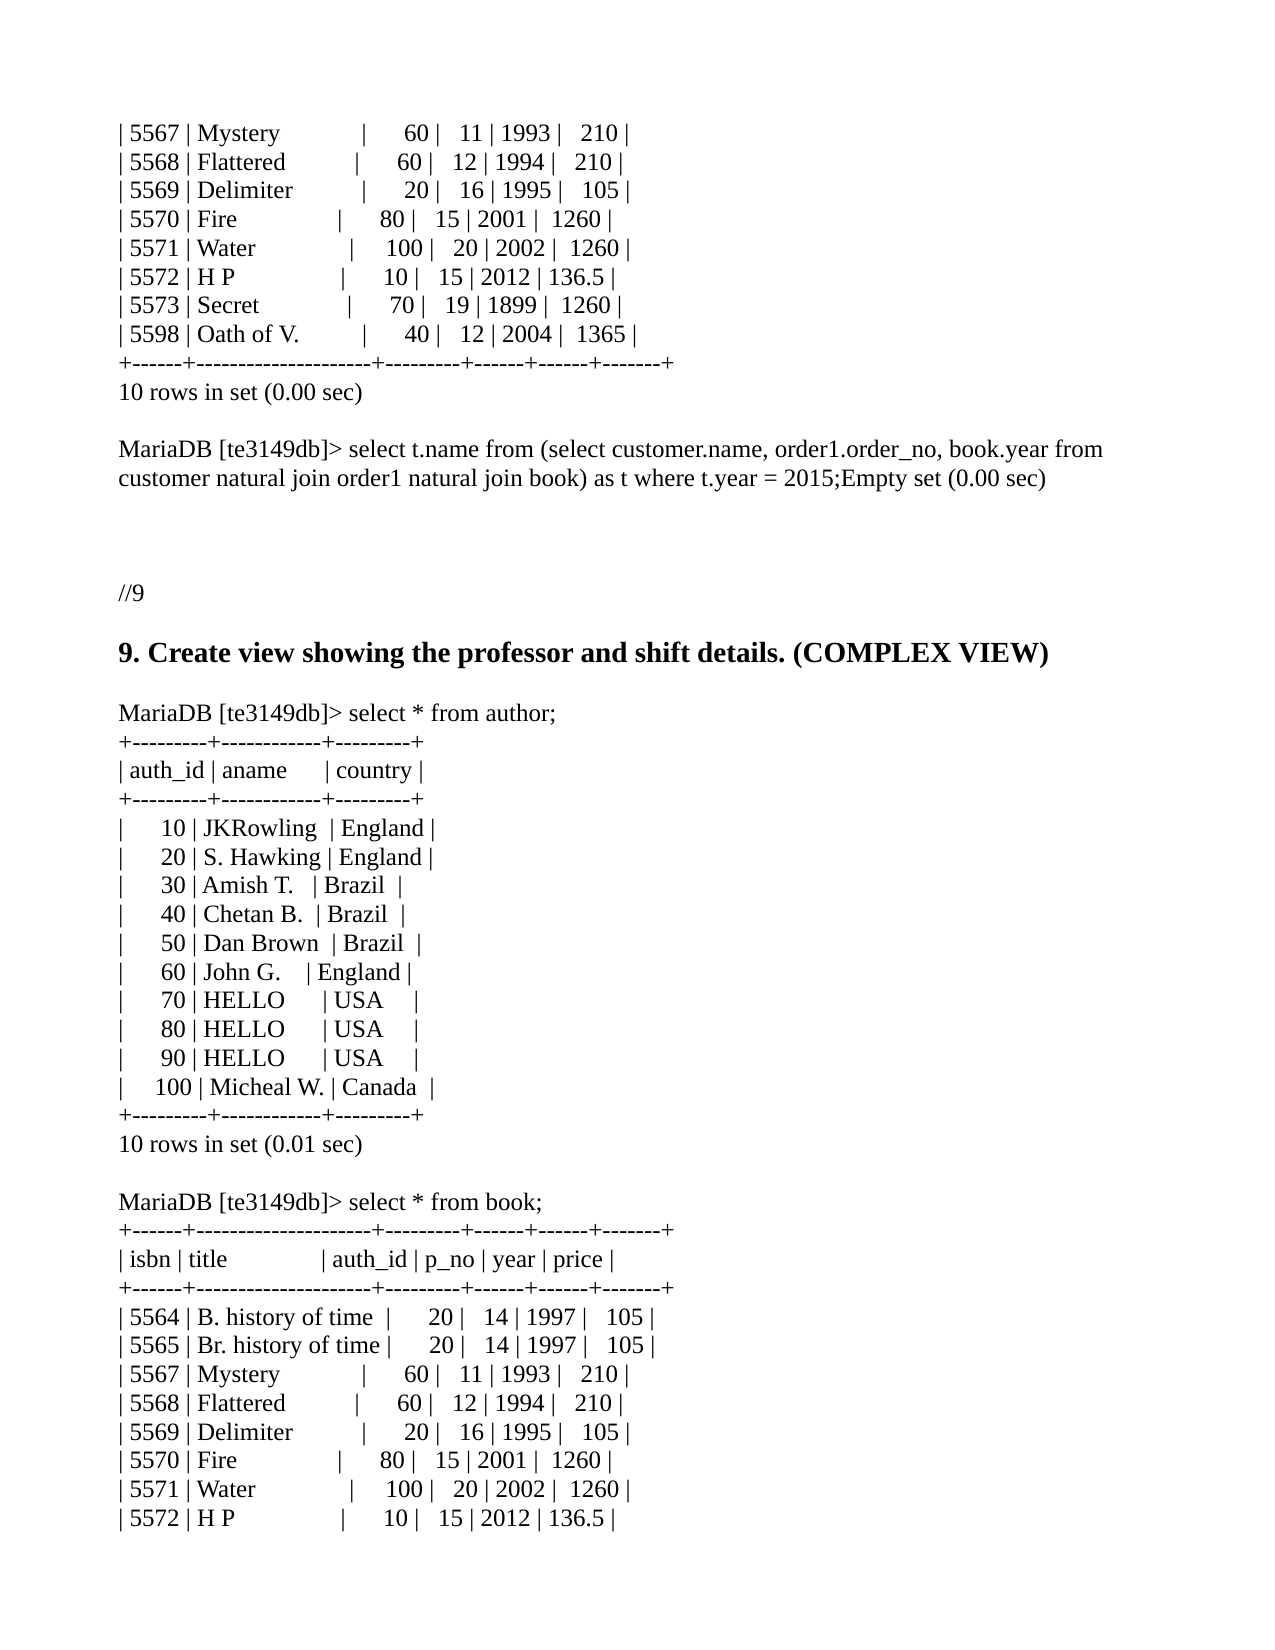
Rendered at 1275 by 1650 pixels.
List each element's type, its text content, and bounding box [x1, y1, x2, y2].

text | 5572 | H P | 10 | 15 | 2012 | 136.5 | [118, 1503, 1157, 1532]
text | 60 | John G. | England | [118, 957, 1157, 985]
text | auth_id | aname | country | [118, 755, 1157, 784]
text | 5570 | Fire | 80 | 15 | 2001 | 1260 | [118, 1445, 1157, 1474]
text +---------+------------+---------+ [118, 784, 1157, 813]
text MariaDB [te3149db]> select * from book; [118, 1187, 1157, 1215]
text | 10 | JKRowling | England | [118, 813, 1157, 842]
text | 70 | HELLO | USA | [118, 985, 1157, 1014]
text //9 [118, 578, 1157, 607]
text | 50 | Dan Brown | Brazil | [118, 928, 1157, 957]
text | 5565 | Br. history of time | 20 | 14 | 1997 | 105 | [118, 1330, 1157, 1359]
text | 5571 | Water | 100 | 20 | 2002 | 1260 | [118, 1474, 1157, 1503]
text | 5572 | H P | 10 | 15 | 2012 | 136.5 | [118, 262, 1157, 291]
text MariaDB [te3149db]> select * from author; [118, 698, 1157, 727]
text | 5568 | Flattered | 60 | 12 | 1994 | 210 | [118, 147, 1157, 176]
text | 5567 | Mystery | 60 | 11 | 1993 | 210 | [118, 118, 1157, 147]
text | 5573 | Secret | 70 | 19 | 1899 | 1260 | [118, 291, 1157, 319]
text | 100 | Micheal W. | Canada | [118, 1072, 1157, 1100]
text | 5567 | Mystery | 60 | 11 | 1993 | 210 | [118, 1359, 1157, 1388]
text | 5598 | Oath of V. | 40 | 12 | 2004 | 1365 | [118, 319, 1157, 348]
text 10 rows in set (0.00 sec) [118, 377, 1157, 406]
text | 5569 | Delimiter | 20 | 16 | 1995 | 105 | [118, 176, 1157, 204]
text +------+---------------------+---------+------+------+-------+ [118, 1215, 1157, 1244]
text | isbn | title | auth_id | p_no | year | price | [118, 1244, 1157, 1273]
text +------+---------------------+---------+------+------+-------+ [118, 1273, 1157, 1302]
text | 90 | HELLO | USA | [118, 1043, 1157, 1072]
text | 40 | Chetan B. | Brazil | [118, 899, 1157, 928]
text | 80 | HELLO | USA | [118, 1014, 1157, 1043]
text | 30 | Amish T. | Brazil | [118, 870, 1157, 899]
text | 20 | S. Hawking | England | [118, 842, 1157, 870]
text +---------+------------+---------+ [118, 1100, 1157, 1129]
text 10 rows in set (0.01 sec) [118, 1129, 1157, 1158]
text | 5564 | B. history of time | 20 | 14 | 1997 | 105 | [118, 1302, 1157, 1330]
text | 5569 | Delimiter | 20 | 16 | 1995 | 105 | [118, 1417, 1157, 1445]
text +------+---------------------+---------+------+------+-------+ [118, 348, 1157, 377]
text 9. Create view showing the professor and shift details. (COMPLEX VIEW) [118, 636, 1157, 669]
text +---------+------------+---------+ [118, 727, 1157, 755]
text | 5571 | Water | 100 | 20 | 2002 | 1260 | [118, 233, 1157, 262]
text MariaDB [te3149db]> select t.name from (select customer.name, order1.order_no, book.year from customer natural join order1 natural join book) as t where t.year = 2015;Empty set (0.00 sec) [118, 434, 1157, 492]
text | 5568 | Flattered | 60 | 12 | 1994 | 210 | [118, 1388, 1157, 1417]
text | 5570 | Fire | 80 | 15 | 2001 | 1260 | [118, 204, 1157, 233]
